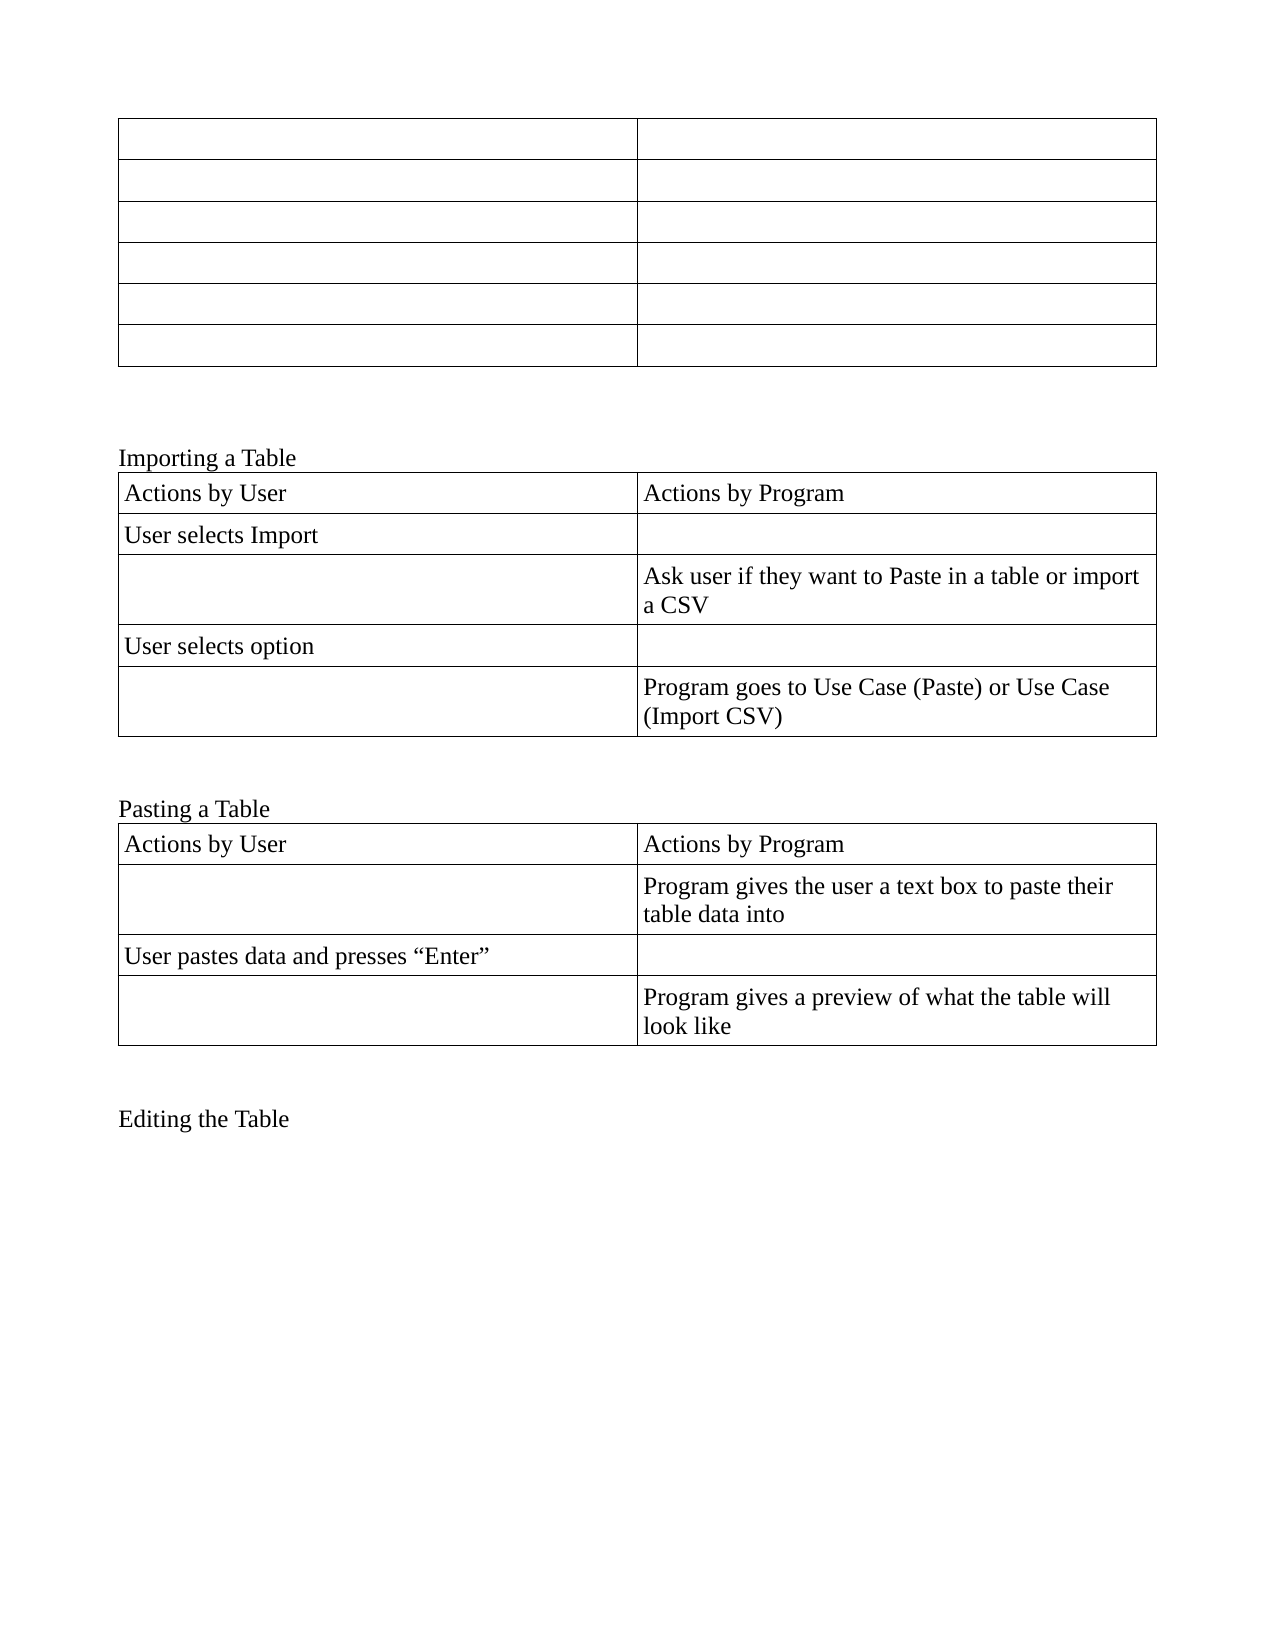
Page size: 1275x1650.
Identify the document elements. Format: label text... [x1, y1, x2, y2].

table_cell [119, 976, 637, 1045]
table_cell User pastes data and presses “Enter” [119, 935, 637, 975]
table_cell [119, 865, 637, 934]
table_cell [119, 555, 637, 624]
table_cell [638, 160, 1156, 201]
table_header Actions by Program [638, 824, 1156, 864]
table_header Actions by User [119, 473, 637, 513]
table_cell [119, 243, 637, 283]
table_cell [638, 325, 1156, 366]
table_cell [119, 325, 637, 366]
table_cell User selects Import [119, 514, 637, 554]
text Pasting a Table [118, 794, 1157, 823]
table_cell [638, 202, 1156, 242]
table_cell [638, 284, 1156, 324]
table_header Actions by Program [638, 473, 1156, 513]
table_cell [119, 667, 637, 736]
table_cell [119, 160, 637, 201]
table_cell Program gives a preview of what the table will look like [638, 976, 1156, 1045]
table_cell [638, 625, 1156, 666]
table_cell [638, 935, 1156, 975]
text Importing a Table [118, 443, 1157, 472]
table_header [638, 119, 1156, 159]
table_cell Program goes to Use Case (Paste) or Use Case (Import CSV) [638, 667, 1156, 736]
table_cell [638, 243, 1156, 283]
table_cell [119, 284, 637, 324]
text Editing the Table [118, 1104, 1157, 1133]
table_header [119, 119, 637, 159]
table_cell [119, 202, 637, 242]
table_header Actions by User [119, 824, 637, 864]
table_cell Ask user if they want to Paste in a table or import a CSV [638, 555, 1156, 624]
table_cell User selects option [119, 625, 637, 666]
table_cell Program gives the user a text box to paste their table data into [638, 865, 1156, 934]
table_cell [638, 514, 1156, 554]
